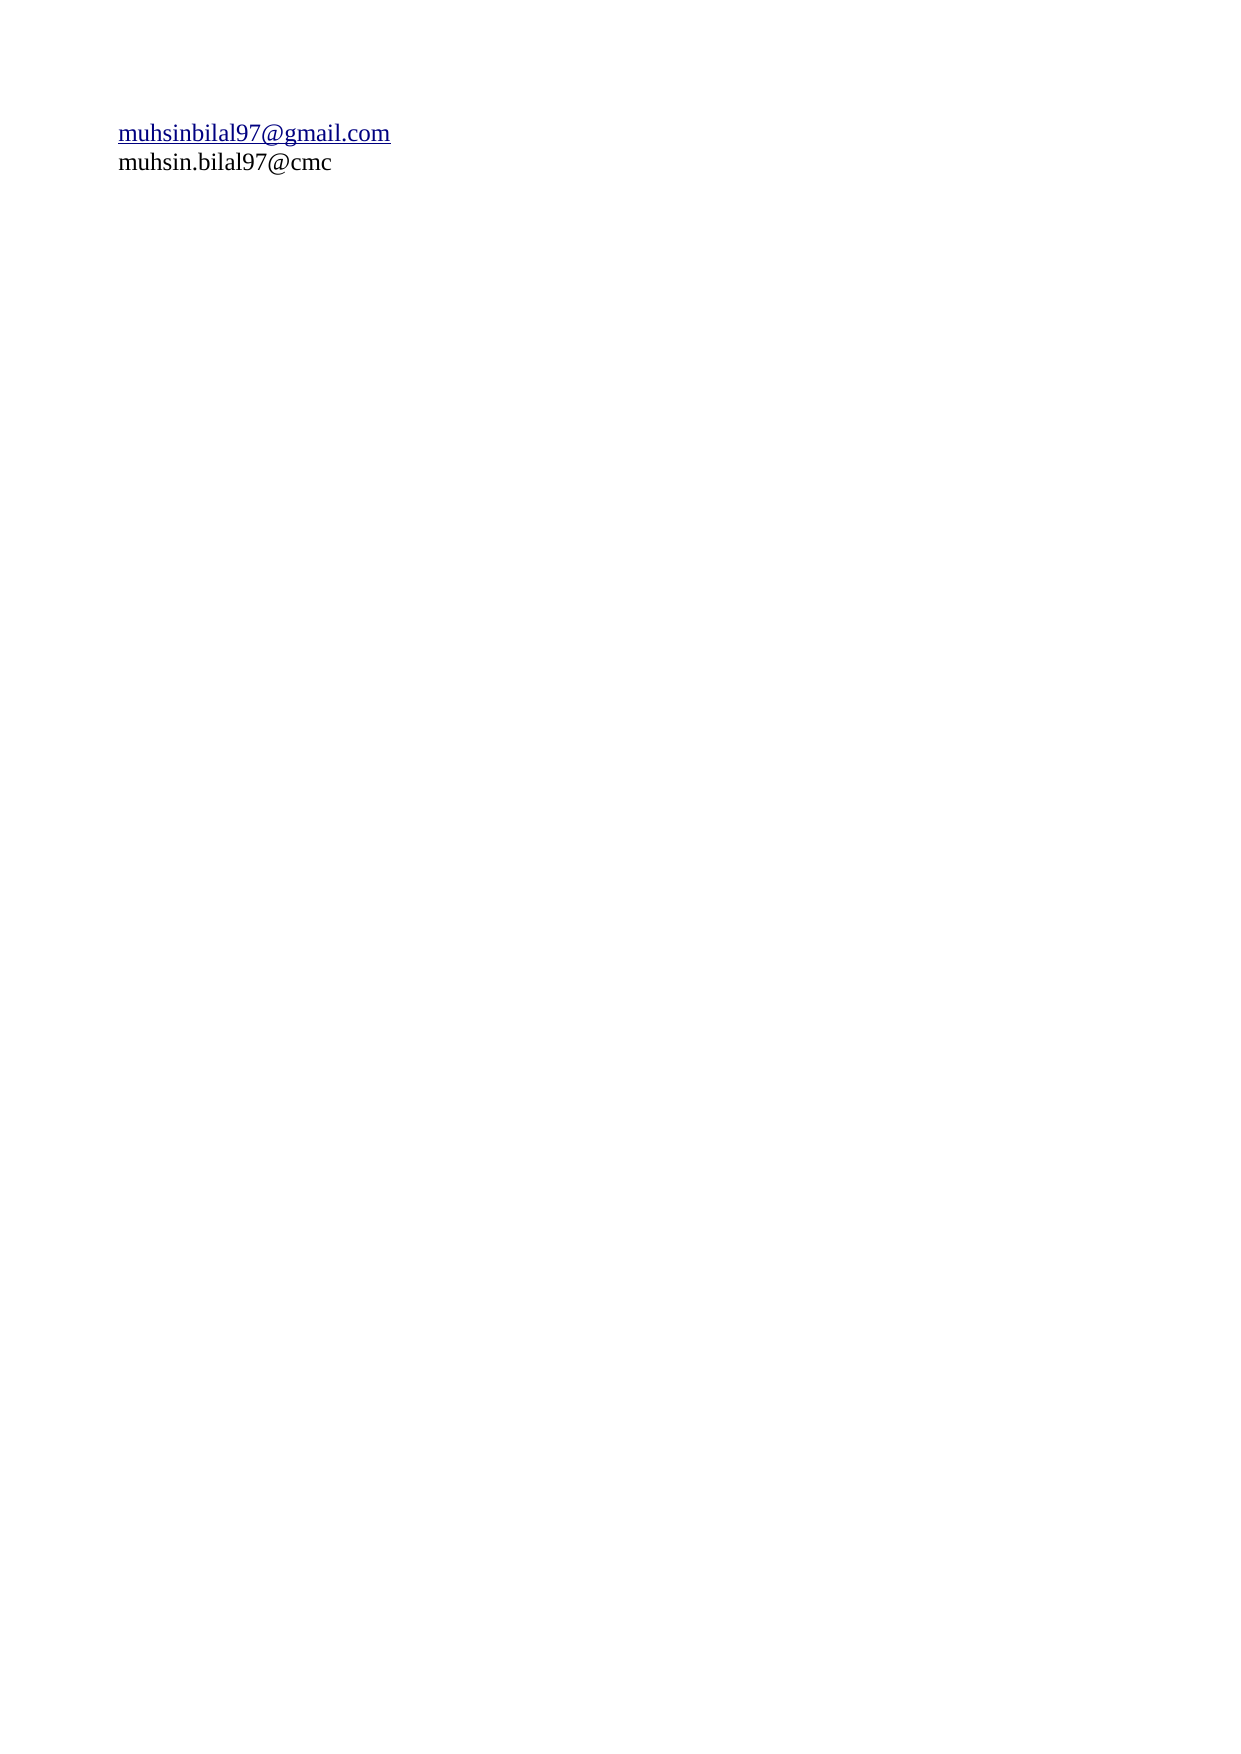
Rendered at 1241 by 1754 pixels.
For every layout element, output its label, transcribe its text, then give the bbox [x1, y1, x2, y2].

text muhsin.bilal97@cmc [118, 147, 1122, 176]
text muhsinbilal97@gmail.com [118, 118, 1122, 147]
